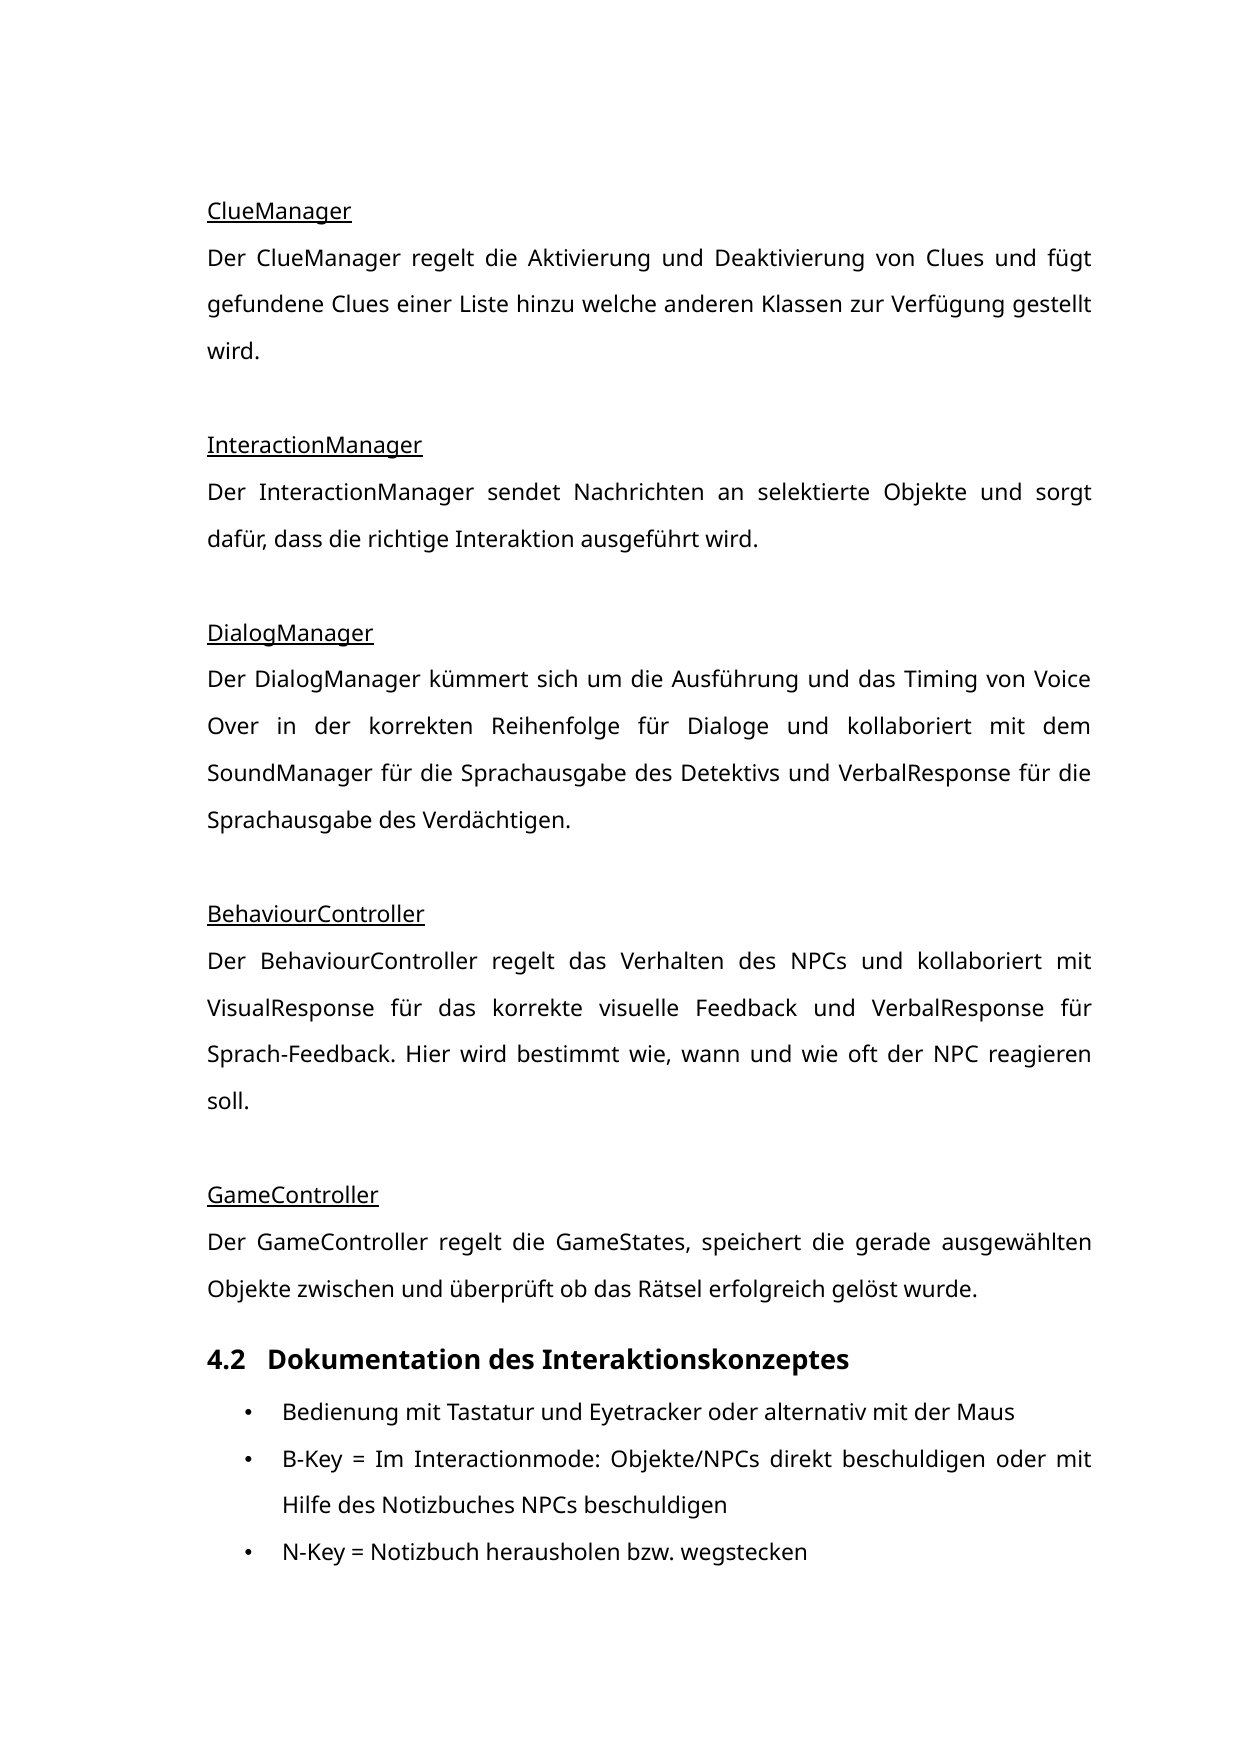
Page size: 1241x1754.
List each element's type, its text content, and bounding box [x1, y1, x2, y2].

subtitle Dokumentation des Interaktionskonzeptes [207, 1340, 1092, 1377]
text Der DialogManager kümmert sich um die Ausführung und das Timing von Voice Over in der korrekten Reihenfolge für Dialoge und kollaboriert mit dem SoundManager für die Sprachausgabe des Detektivs und VerbalResponse für die Sprachausgabe des Verdächtigen. [207, 663, 1092, 835]
text GameController [207, 1179, 1092, 1210]
list N-Key = Notizbuch herausholen bzw. wegstecken [244, 1536, 1092, 1568]
list Bedienung mit Tastatur und Eyetracker oder alternativ mit der Maus [244, 1396, 1092, 1427]
list B-Key = Im Interactionmode: Objekte/NPCs direkt beschuldigen oder mit Hilfe des Notizbuches NPCs beschuldigen [244, 1443, 1092, 1521]
text DialogManager [207, 616, 1092, 648]
text InteractionManager [207, 429, 1092, 460]
text Der GameController regelt die GameStates, speichert die gerade ausgewählten Objekte zwischen und überprüft ob das Rätsel erfolgreich gelöst wurde. [207, 1226, 1092, 1304]
text Der BehaviourController regelt das Verhalten des NPCs und kollaboriert mit VisualResponse für das korrekte visuelle Feedback und VerbalResponse für Sprach-Feedback. Hier wird bestimmt wie, wann und wie oft der NPC reagieren soll. [207, 944, 1092, 1116]
text ClueManager [207, 194, 1092, 226]
text Der InteractionManager sendet Nachrichten an selektierte Objekte und sorgt dafür, dass die richtige Interaktion ausgeführt wird. [207, 476, 1092, 554]
text Der ClueManager regelt die Aktivierung und Deaktivierung von Clues und fügt gefundene Clues einer Liste hinzu welche anderen Klassen zur Verfügung gestellt wird. [207, 241, 1092, 366]
text BehaviourController [207, 898, 1092, 929]
